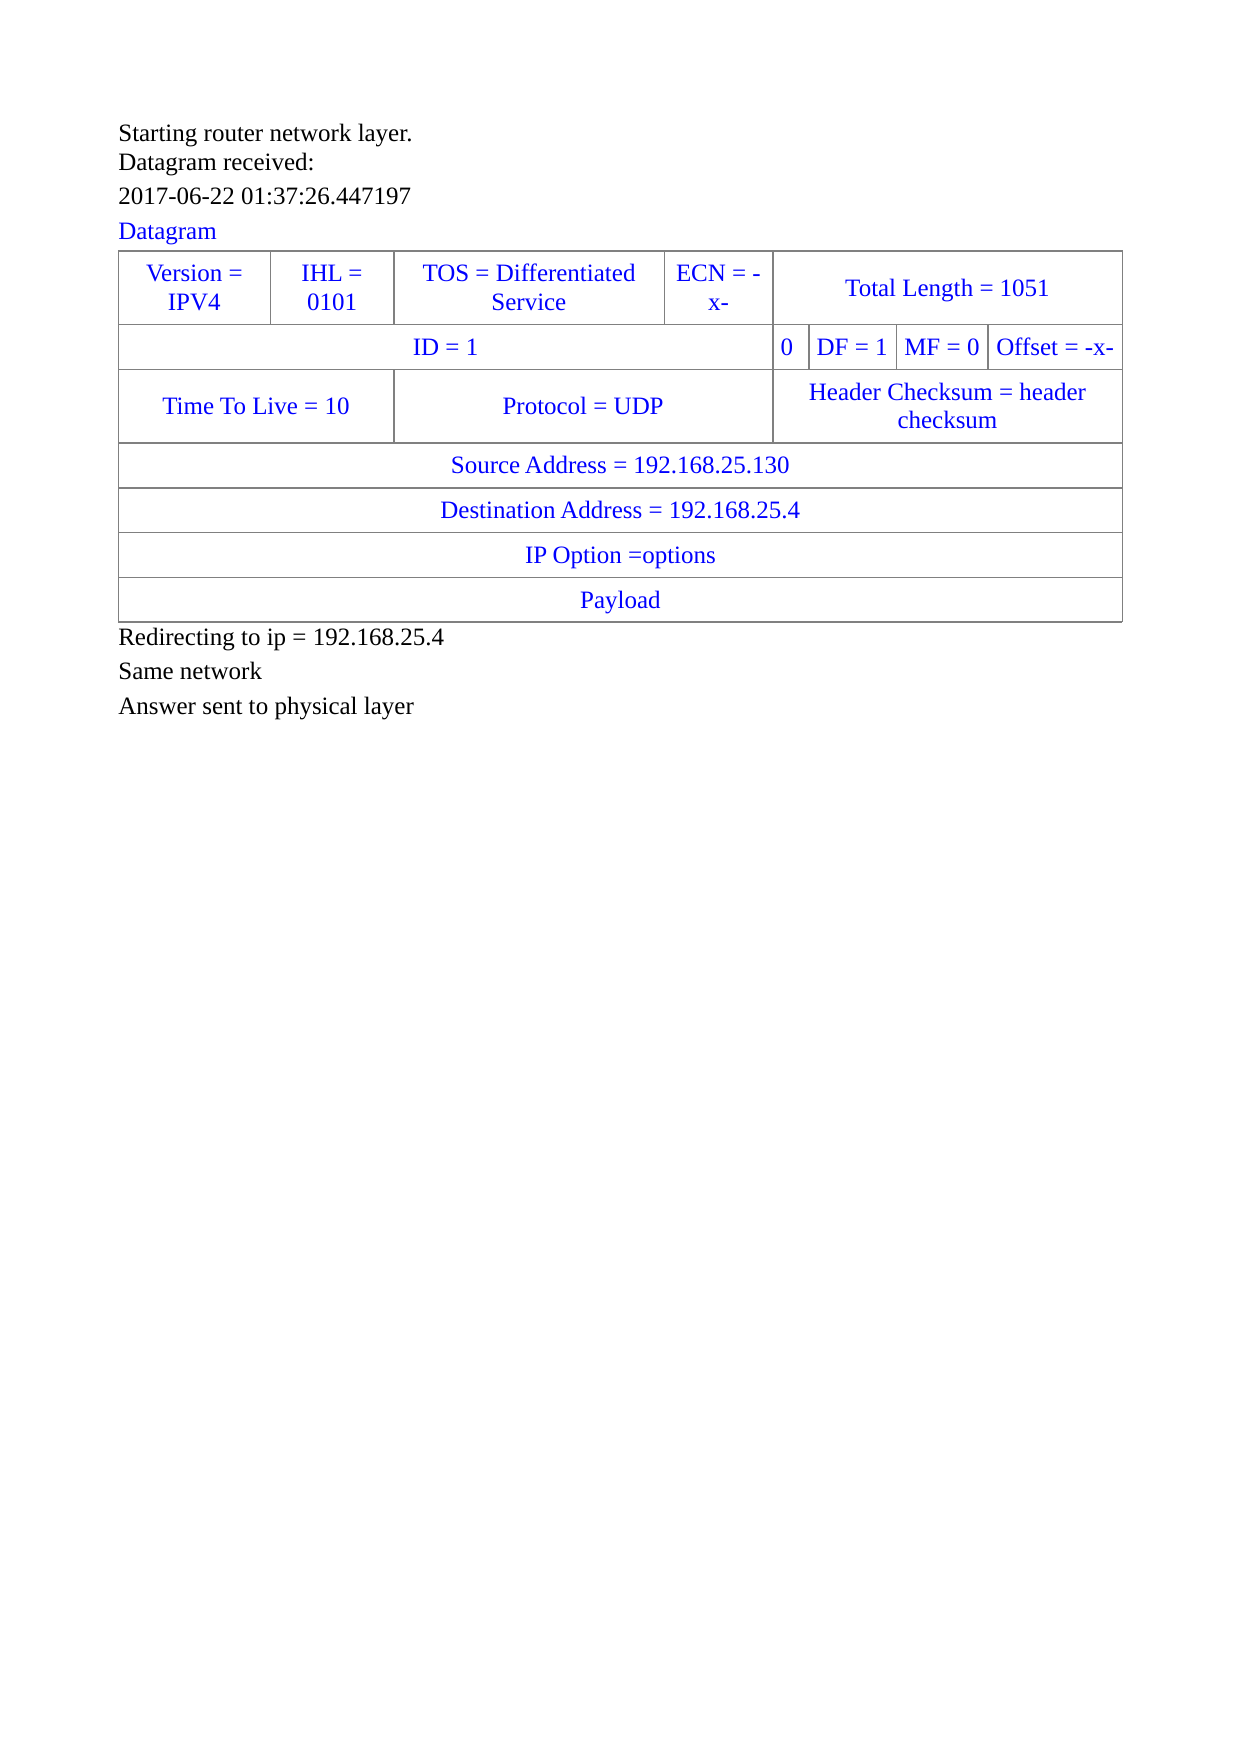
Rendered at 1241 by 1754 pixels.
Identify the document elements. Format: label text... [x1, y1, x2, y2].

text 2017-06-22 01:37:26.447197 [118, 181, 1122, 210]
table_cell Destination Address = 192.168.25.4 [119, 489, 1122, 532]
table_header Version = IPV4 [119, 252, 270, 324]
table_cell Source Address = 192.168.25.130 [119, 444, 1122, 487]
table_cell Payload [119, 578, 1122, 621]
table_cell 0 [774, 325, 808, 369]
table_cell Header Checksum = header checksum [774, 370, 1122, 442]
text Redirecting to ip = 192.168.25.4 [118, 623, 1122, 651]
text Starting router network layer. [118, 118, 1122, 147]
table_cell ID = 1 [119, 325, 772, 369]
table_cell Offset = -x- [989, 325, 1122, 369]
table_cell IP Option =options [119, 533, 1122, 577]
table_cell MF = 0 [897, 325, 987, 369]
table_header ECN = -x- [665, 252, 772, 324]
table_cell Time To Live = 10 [119, 370, 393, 442]
text Datagram received: [118, 147, 1122, 176]
table_header IHL = 0101 [271, 252, 393, 324]
table_cell DF = 1 [810, 325, 896, 369]
table_cell Protocol = UDP [395, 370, 772, 442]
table_header TOS = Differentiated Service [395, 252, 664, 324]
table_header Total Length = 1051 [774, 252, 1122, 324]
text Same network [118, 656, 1122, 685]
text Datagram [118, 216, 1122, 244]
text Answer sent to physical layer [118, 691, 1122, 719]
